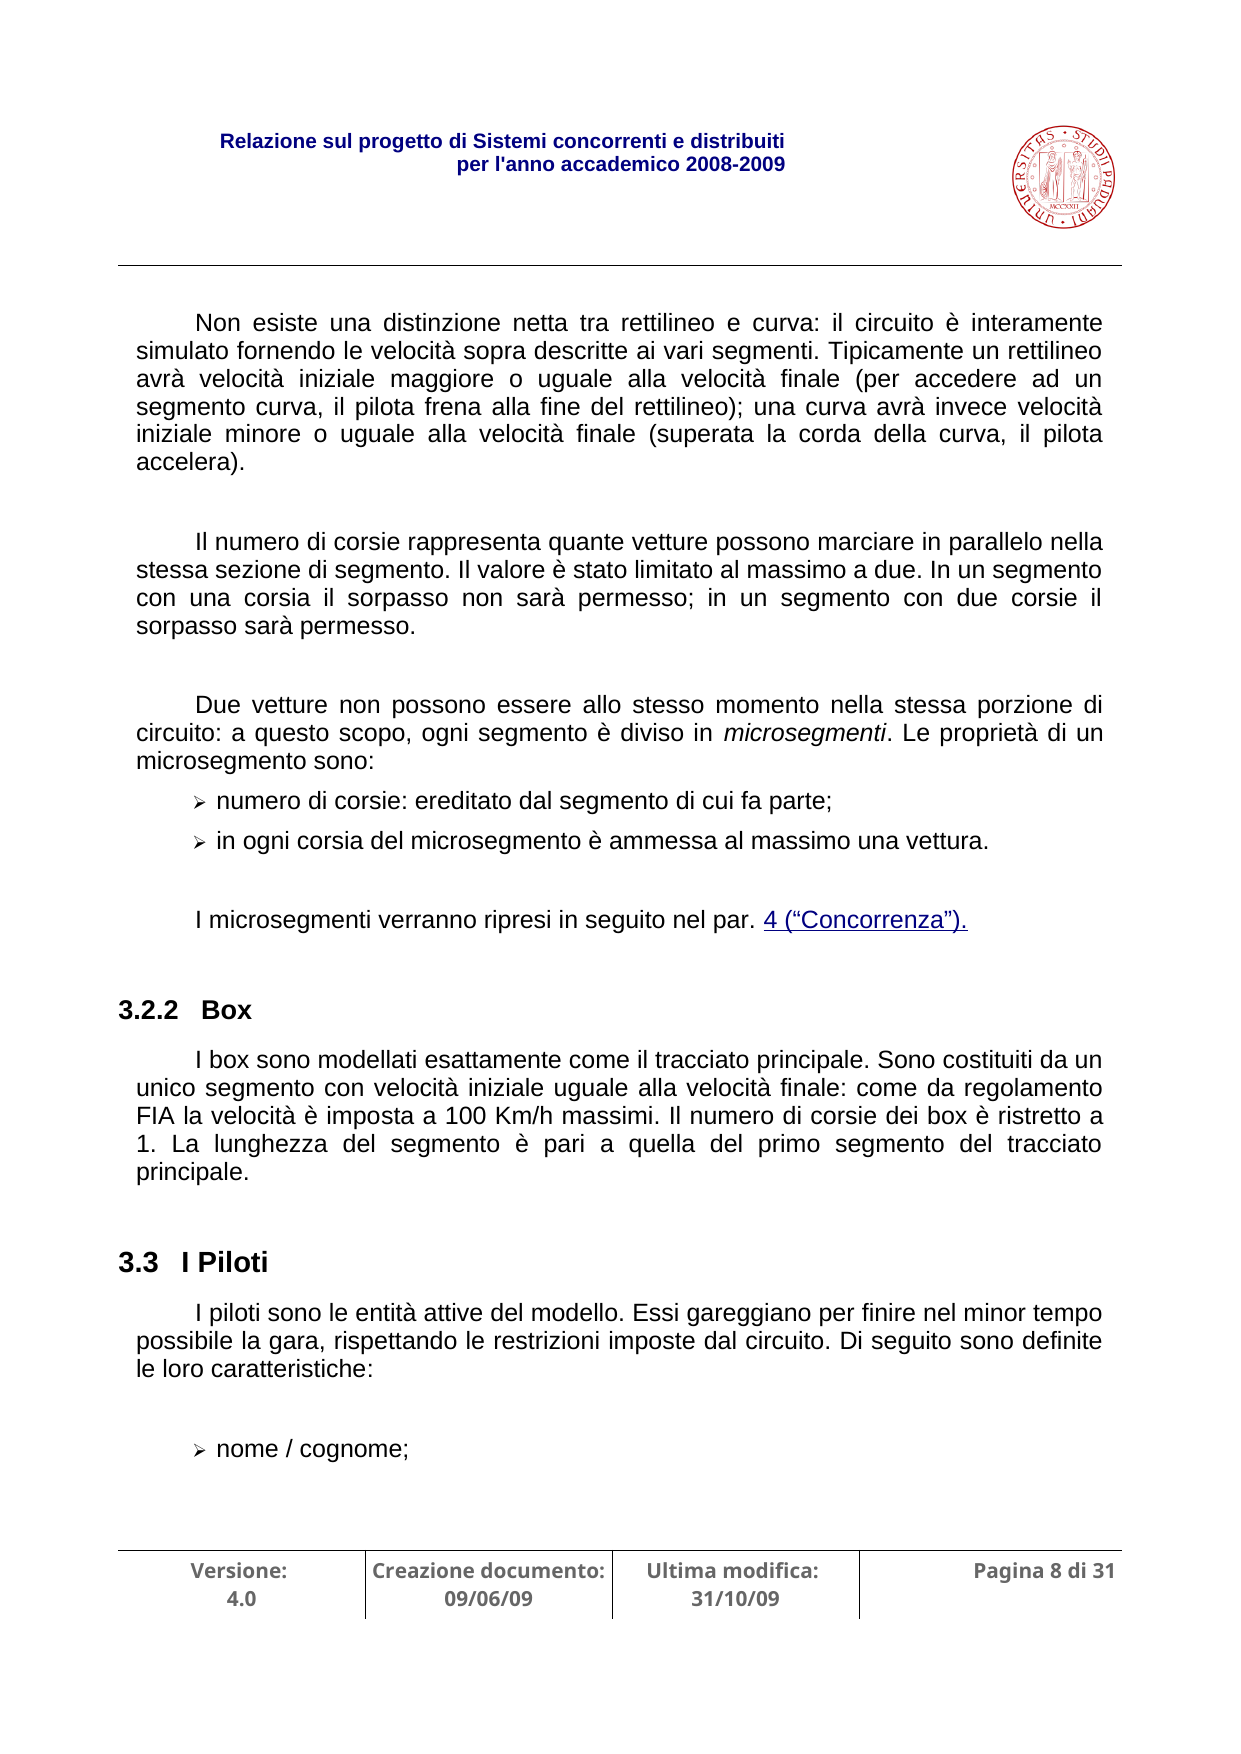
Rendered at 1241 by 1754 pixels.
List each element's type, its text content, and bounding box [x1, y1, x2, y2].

text I microsegmenti verranno ripresi in seguito nel par. 4 (“Concorrenza”). [136, 906, 1104, 934]
subtitle Box [118, 994, 1122, 1025]
text I piloti sono le entità attive del modello. Essi gareggiano per finire nel minor tempo possibile la gara, rispettando le restrizioni imposte dal circuito. Di seguito sono definite le loro caratteristiche: [136, 1299, 1104, 1383]
text Non esiste una distinzione netta tra rettilineo e curva: il circuito è interamente simulato fornendo le velocità sopra descritte ai vari segmenti. Tipicamente un rettilineo avrà velocità iniziale maggiore o uguale alla velocità finale (per accedere ad un segmento curva, il pilota frena alla fine del rettilineo); una curva avrà invece velocità iniziale minore o uguale alla velocità finale (superata la corda della curva, il pilota accelera). [136, 309, 1104, 476]
subtitle I Piloti [118, 1246, 1122, 1278]
list numero di corsie: ereditato dal segmento di cui fa parte; [183, 787, 1122, 815]
list nome / cognome; [183, 1434, 1122, 1462]
text Due vetture non possono essere allo stesso momento nella stessa porzione di circuito: a questo scopo, ogni segmento è diviso in microsegmenti. Le proprietà di un microsegmento sono: [136, 691, 1104, 775]
text Il numero di corsie rappresenta quante vetture possono marciare in parallelo nella stessa sezione di segmento. Il valore è stato limitato al massimo a due. In un segmento con una corsia il sorpasso non sarà permesso; in un segmento con due corsie il sorpasso sarà permesso. [136, 528, 1104, 639]
picture [1010, 123, 1117, 231]
list in ogni corsia del microsegmento è ammessa al massimo una vettura. [183, 827, 1122, 854]
text I box sono modellati esattamente come il tracciato principale. Sono costituiti da un unico segmento con velocità iniziale uguale alla velocità finale: come da regolamento FIA la velocità è imposta a 100 Km/h massimi. Il numero di corsie dei box è ristretto a 1. La lunghezza del segmento è pari a quella del primo segmento del tracciato principale. [136, 1046, 1104, 1185]
